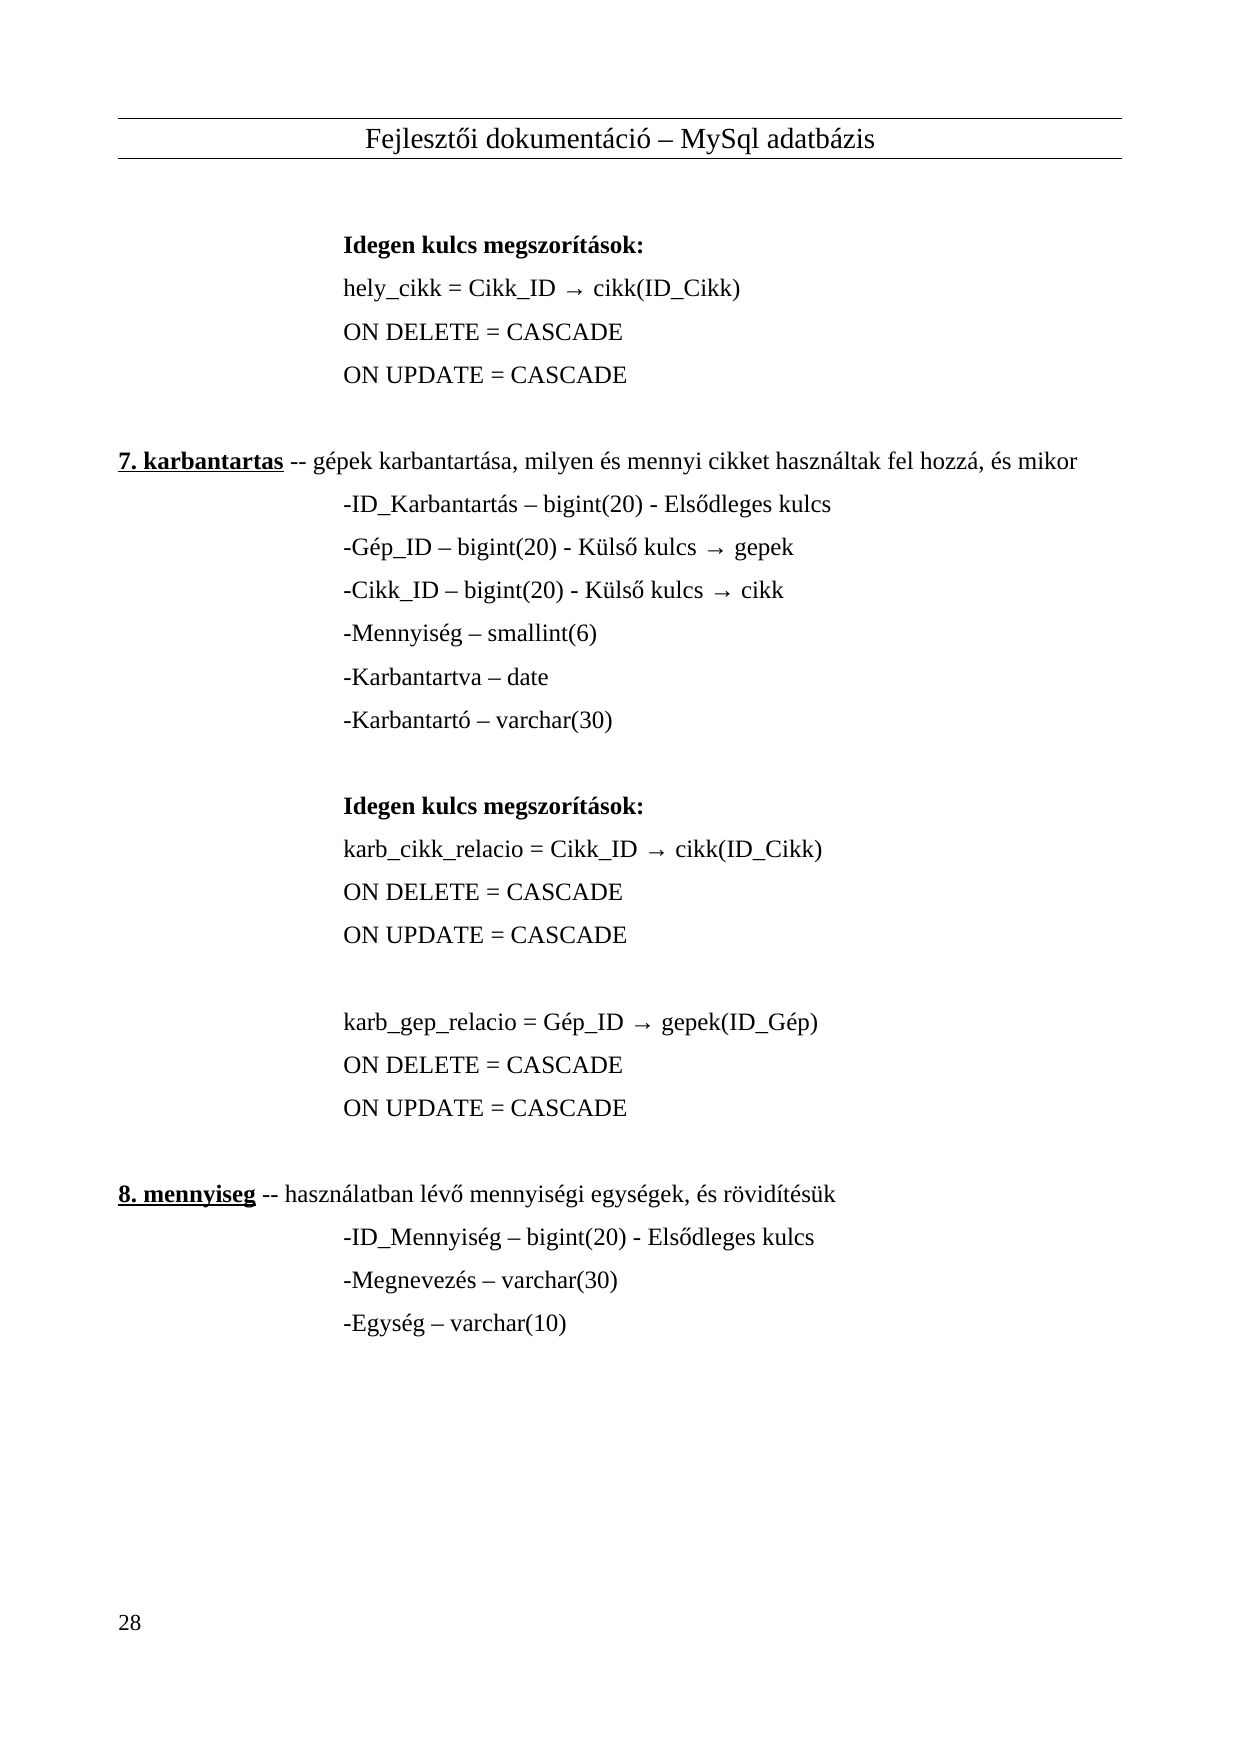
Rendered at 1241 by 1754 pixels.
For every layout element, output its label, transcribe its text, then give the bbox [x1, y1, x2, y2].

text karb_cikk_relacio = Cikk_ID → cikk(ID_Cikk) [118, 834, 1122, 863]
text -Gép_ID – bigint(20) - Külső kulcs → gepek [118, 532, 1122, 561]
text ON DELETE = CASCADE [118, 317, 1122, 345]
text ON UPDATE = CASCADE [118, 1093, 1122, 1122]
text 8. mennyiseg -- használatban lévő mennyiségi egységek, és rövidítésük [118, 1179, 1122, 1208]
text -Karbantartva – date [118, 662, 1122, 690]
text -Egység – varchar(10) [118, 1308, 1122, 1337]
text -Karbantartó – varchar(30) [118, 705, 1122, 733]
text ON UPDATE = CASCADE [118, 920, 1122, 949]
text -Megnevezés – varchar(30) [118, 1265, 1122, 1294]
text -ID_Karbantartás – bigint(20) - Elsődleges kulcs [118, 489, 1122, 518]
text hely_cikk = Cikk_ID → cikk(ID_Cikk) [118, 273, 1122, 302]
text ON UPDATE = CASCADE [118, 360, 1122, 388]
text Idegen kulcs megszorítások: [118, 230, 1122, 259]
text -Mennyiség – smallint(6) [118, 618, 1122, 647]
text ON DELETE = CASCADE [118, 877, 1122, 906]
text -ID_Mennyiség – bigint(20) - Elsődleges kulcs [118, 1222, 1122, 1251]
text -Cikk_ID – bigint(20) - Külső kulcs → cikk [118, 575, 1122, 604]
text karb_gep_relacio = Gép_ID → gepek(ID_Gép) [118, 1007, 1122, 1035]
text 7. karbantartas -- gépek karbantartása, milyen és mennyi cikket használtak fel hozzá, és mikor [118, 446, 1122, 475]
text ON DELETE = CASCADE [118, 1050, 1122, 1078]
text Idegen kulcs megszorítások: [118, 791, 1122, 820]
